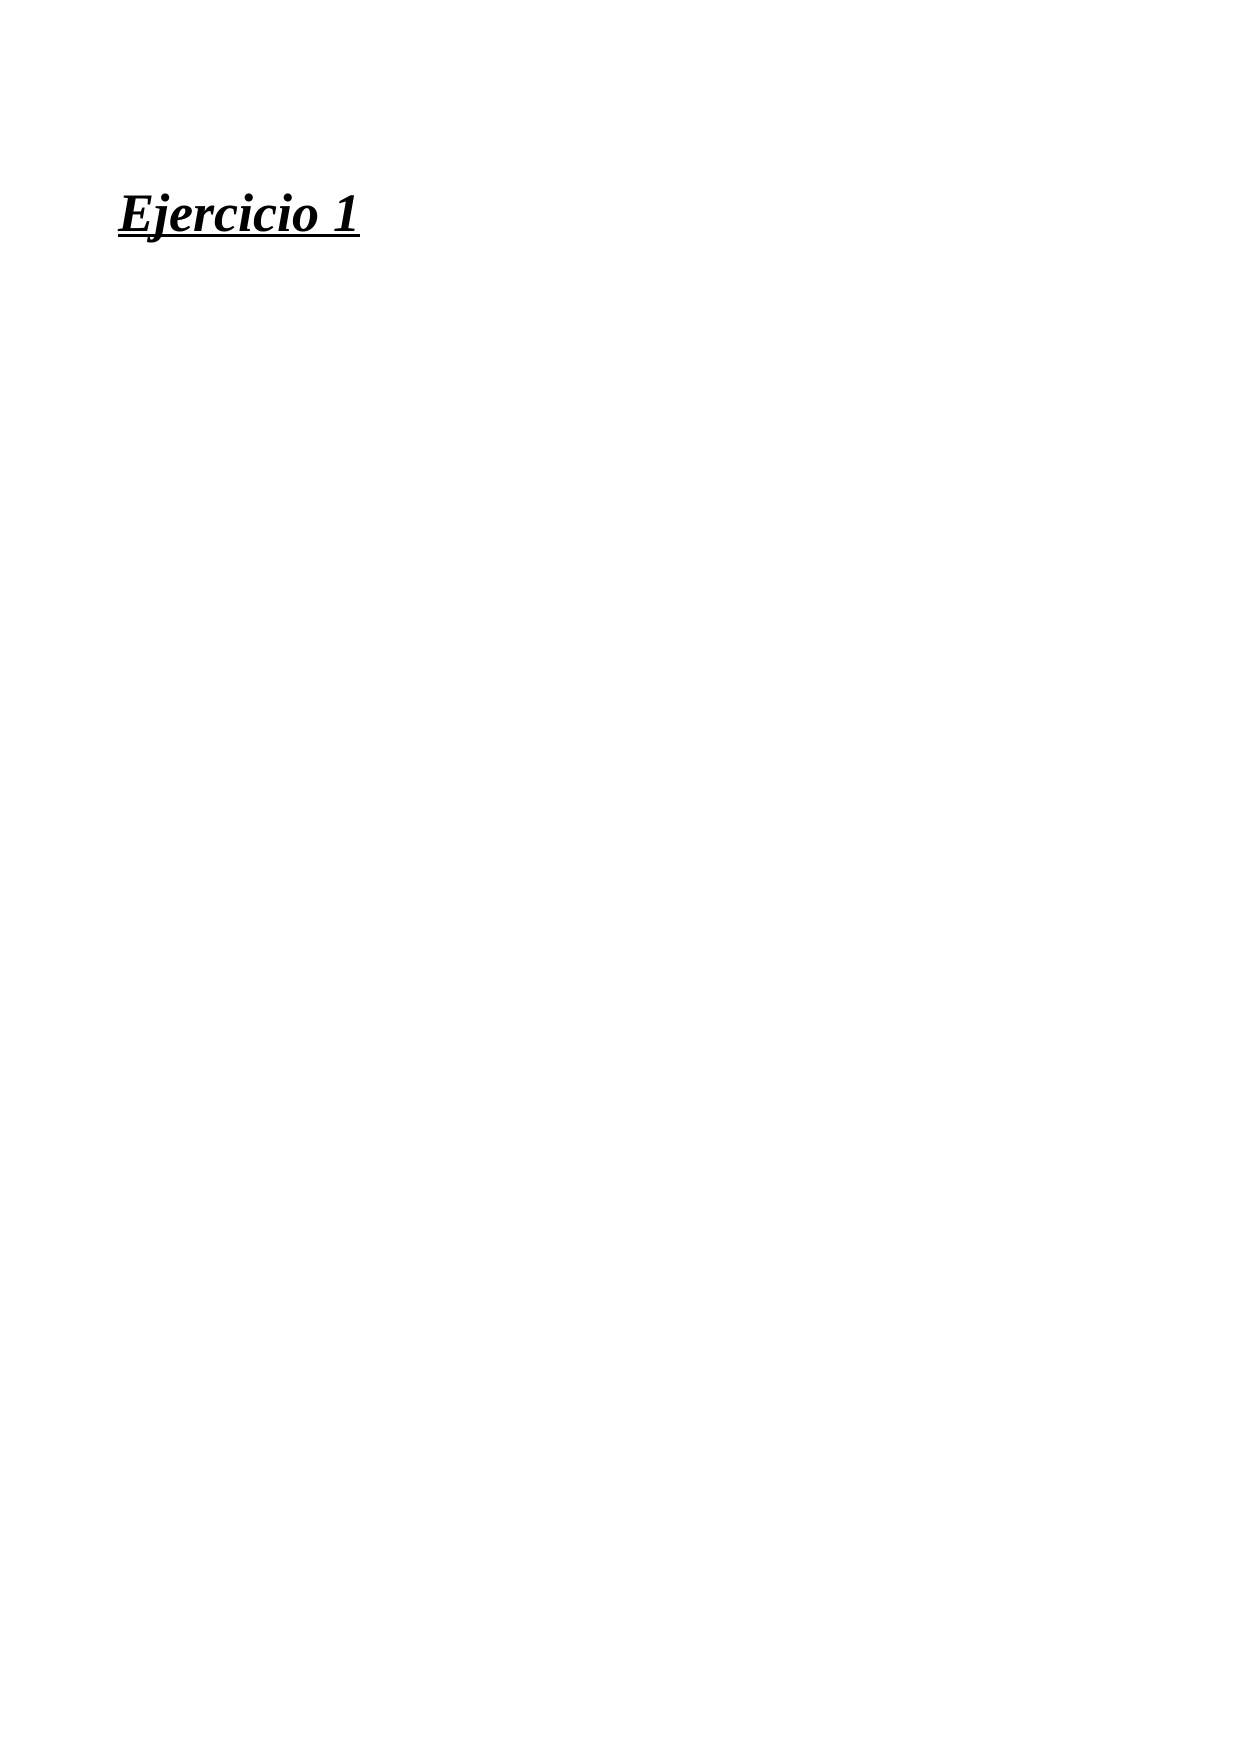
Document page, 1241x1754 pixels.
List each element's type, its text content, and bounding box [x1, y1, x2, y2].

text Ejercicio 1 [118, 180, 1122, 243]
